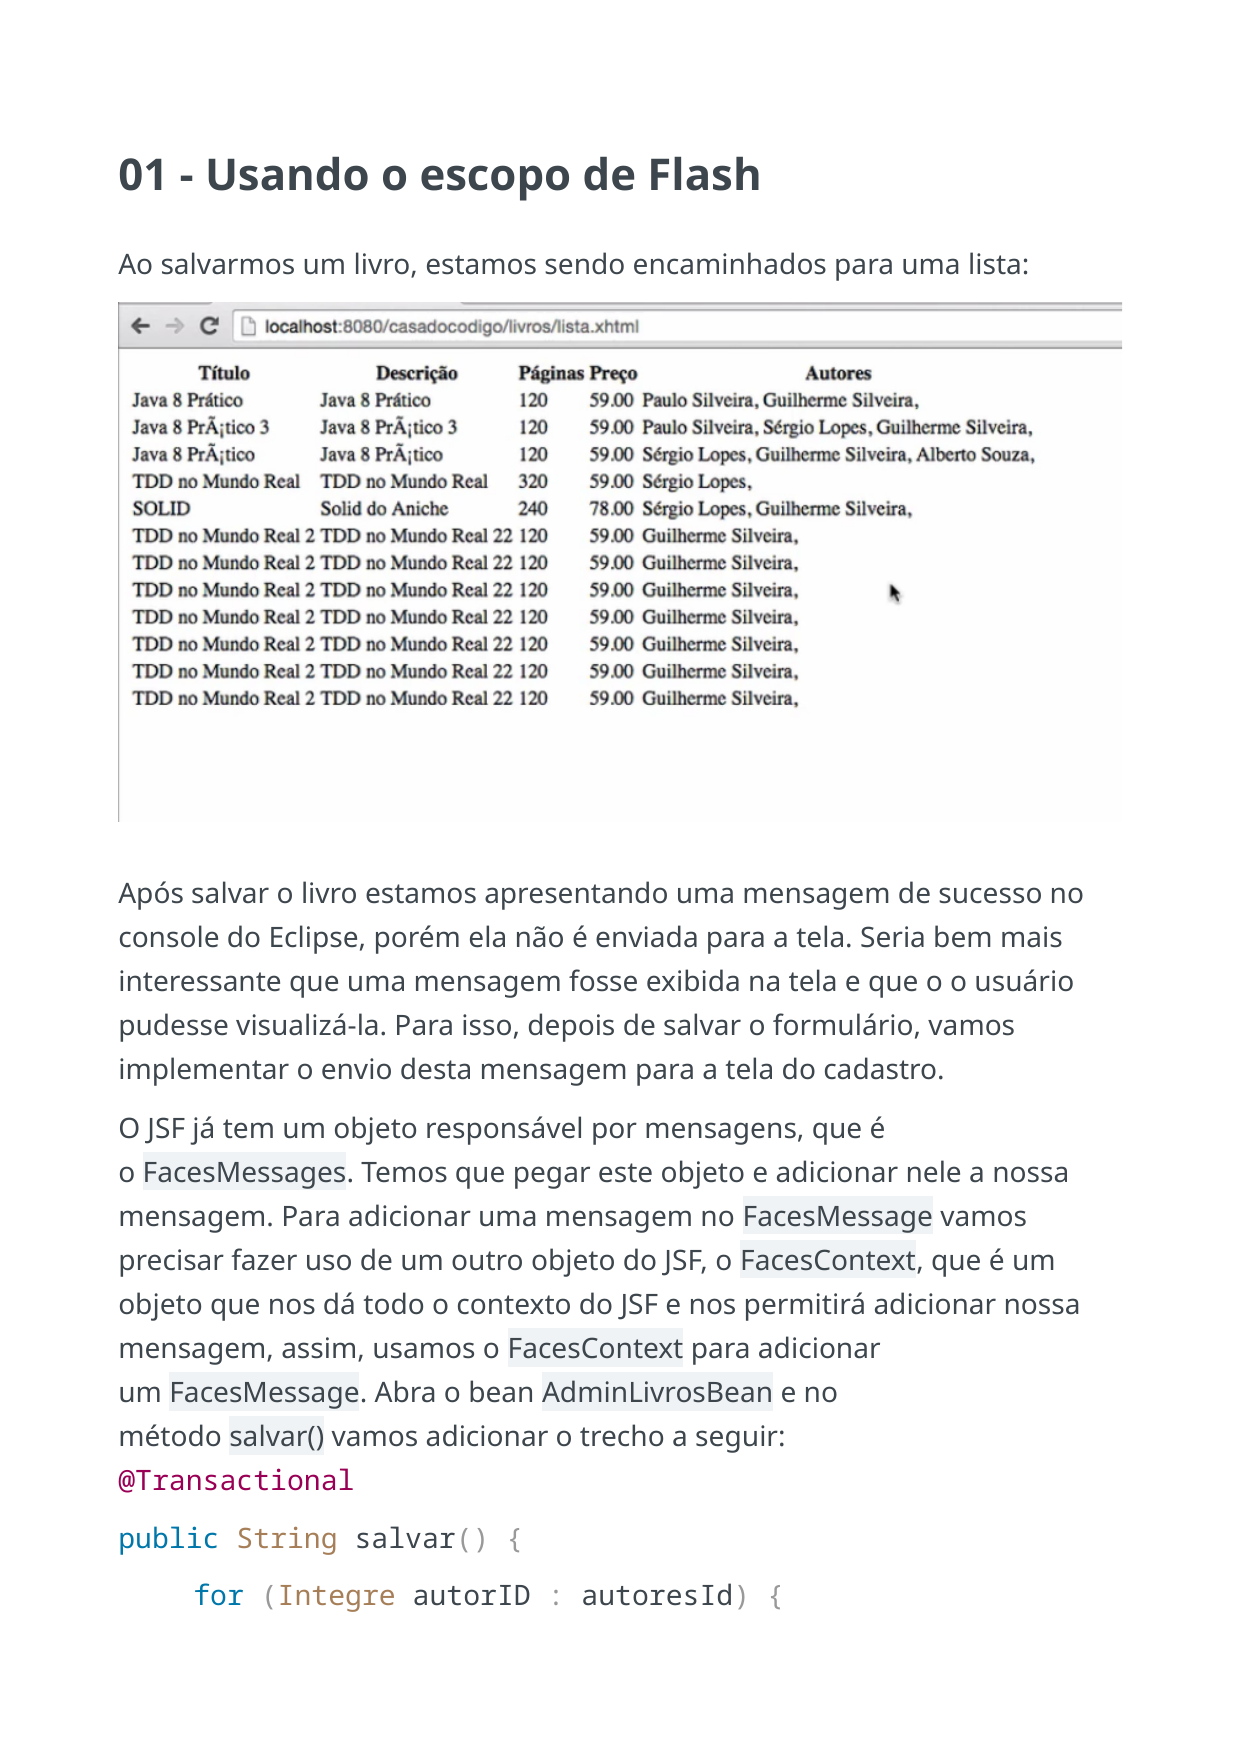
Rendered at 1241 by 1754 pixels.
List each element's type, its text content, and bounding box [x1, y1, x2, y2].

text Após salvar o livro estamos apresentando uma mensagem de sucesso no console do Eclipse, porém ela não é enviada para a tela. Seria bem mais interessante que uma mensagem fosse exibida na tela e que o o usuário pudesse visualizá-la. Para isso, depois de salvar o formulário, vamos implementar o envio desta mensagem para a tela do cadastro. [118, 873, 1122, 1088]
text @Transactional [118, 1460, 1122, 1499]
picture [118, 302, 1123, 822]
text public String salvar() { [118, 1518, 1122, 1556]
subtitle 01 - Usando o escopo de Flash [118, 143, 1122, 203]
text Ao salvarmos um livro, estamos sendo encaminhados para uma lista: [118, 244, 1122, 282]
text for (Integre autorID : autoresId) { [118, 1575, 1122, 1614]
text O JSF já tem um objeto responsável por mensagens, que é o FacesMessages. Temos que pegar este objeto e adicionar nele a nossa mensagem. Para adicionar uma mensagem no FacesMessage vamos precisar fazer uso de um outro objeto do JSF, o FacesContext, que é um objeto que nos dá todo o contexto do JSF e nos permitirá adicionar nossa mensagem, assim, usamos o FacesContext para adicionar um FacesMessage. Abra o bean AdminLivrosBean e no método salvar() vamos adicionar o trecho a seguir: [118, 1108, 1122, 1455]
